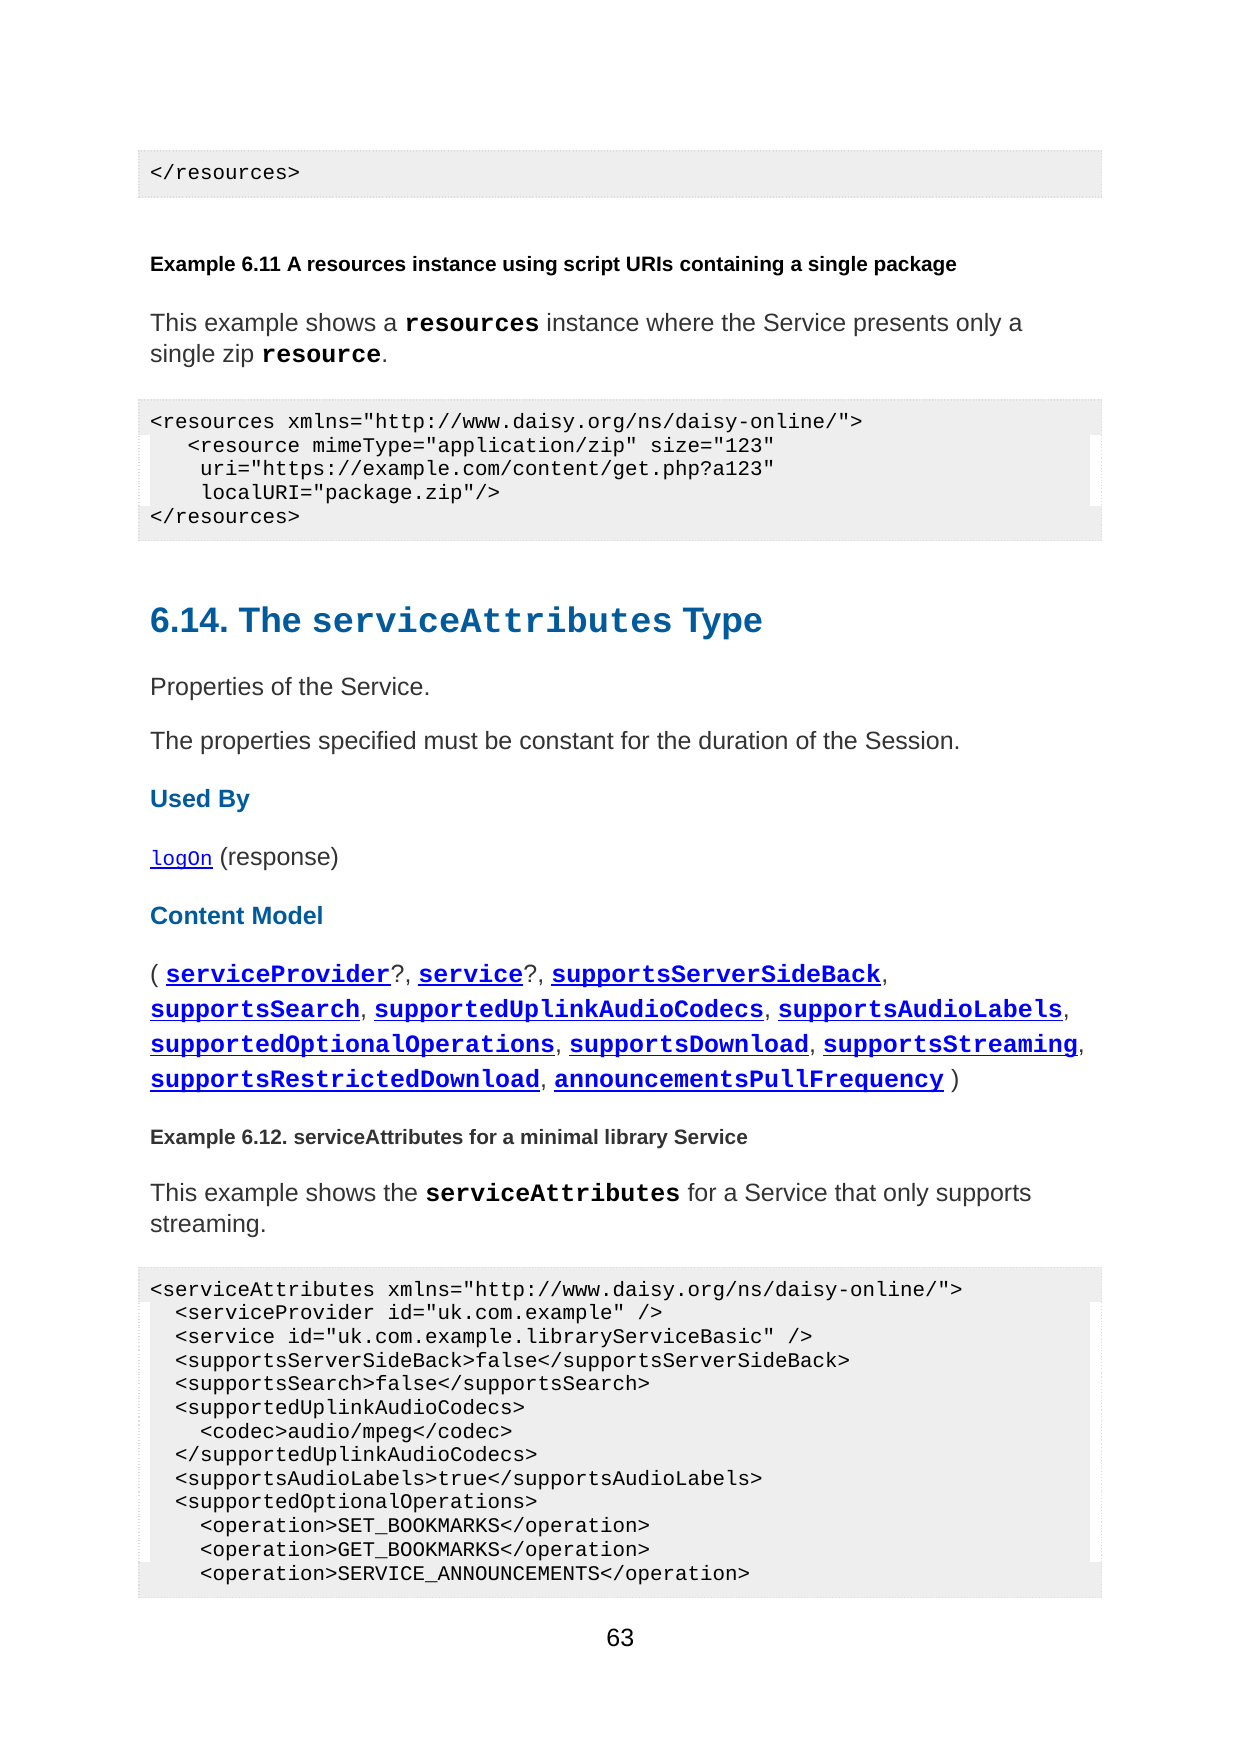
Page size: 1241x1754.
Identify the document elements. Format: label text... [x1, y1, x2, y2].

text <operation>GET_BOOKMARKS</operation> [150, 1539, 1090, 1551]
text <supportsAudioLabels>true</supportsAudioLabels> [150, 1468, 1090, 1492]
text <service id="uk.com.example.libraryServiceBasic" /> [150, 1326, 1090, 1350]
subtitle Used By [150, 784, 1090, 813]
text uri="https://example.com/content/get.php?a123" [150, 458, 1090, 482]
text <supportedUplinkAudioCodecs> [150, 1397, 1090, 1421]
text <resources xmlns="http://www.daisy.org/ns/daisy-online/"> [138, 399, 1102, 435]
text </resources> [138, 150, 1102, 198]
subtitle 6.14. The serviceAttributes Type [150, 599, 1090, 643]
text localURI="package.zip"/> [150, 482, 1090, 494]
text <serviceProvider id="uk.com.example" /> [150, 1302, 1090, 1326]
subtitle Example 6.12. serviceAttributes for a minimal library Service [150, 1125, 1090, 1149]
text Properties of the Service. [150, 672, 1090, 701]
text logOn (response) [150, 842, 1090, 872]
text This example shows the serviceAttributes for a Service that only supports streaming. [150, 1178, 1090, 1238]
subtitle Content Model [150, 901, 1090, 929]
text <supportedOptionalOperations> [150, 1492, 1090, 1515]
text <resource mimeType="application/zip" size="123" [150, 435, 1090, 458]
text The properties specified must be constant for the duration of the Session. [150, 726, 1090, 755]
text <operation>SERVICE_ANNOUNCEMENTS</operation> [138, 1551, 1102, 1598]
text Example 6.11 A resources instance using script URIs containing a single package [150, 251, 1090, 275]
text <supportsSearch>false</supportsSearch> [150, 1373, 1090, 1397]
text <codec>audio/mpeg</codec> [150, 1421, 1090, 1444]
text This example shows a resources instance where the Service presents only a single zip resource. [150, 308, 1090, 370]
text <serviceAttributes xmlns="http://www.daisy.org/ns/daisy-online/"> [138, 1267, 1102, 1302]
text ( serviceProvider?, service?, supportsServerSideBack, supportsSearch, supportedUplinkAudioCodecs, supportsAudioLabels, supportedOptionalOperations, supportsDownload, supportsStreaming, supportsRestrictedDownload, announcementsPullFrequency ) [150, 959, 1090, 1095]
text <operation>SET_BOOKMARKS</operation> [150, 1515, 1090, 1539]
text </supportedUplinkAudioCodecs> [150, 1444, 1090, 1468]
text <supportsServerSideBack>false</supportsServerSideBack> [150, 1350, 1090, 1373]
text </resources> [138, 494, 1102, 541]
